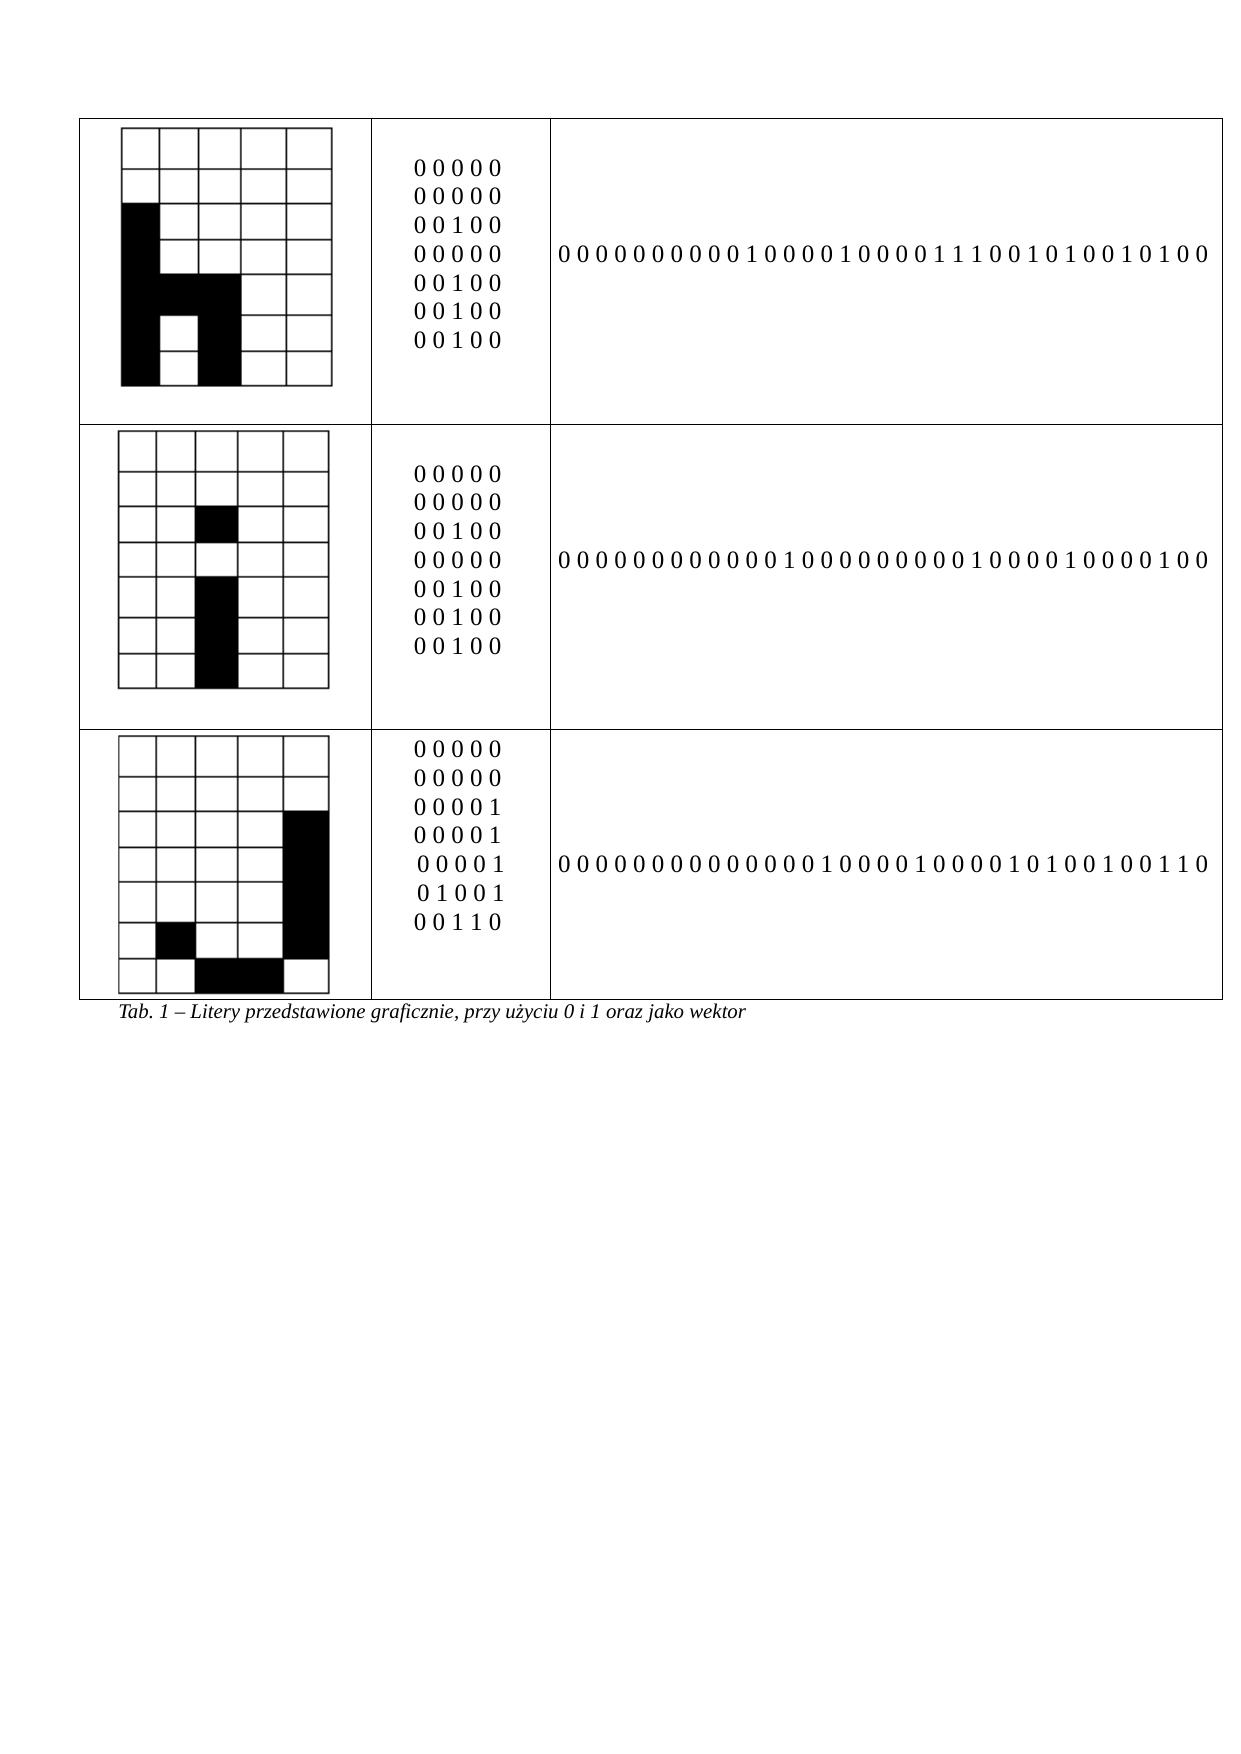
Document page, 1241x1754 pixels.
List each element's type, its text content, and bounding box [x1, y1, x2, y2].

table_cell 0 0 0 0 0 0 0 0 0 0 0 0 0 0 1 0 0 0 0 1 0 0 0 0 1 0 1 0 0 1 0 0 1 1 0 [551, 730, 1222, 999]
text Tab. 1 – Litery przedstawione graficznie, przy użyciu 0 i 1 oraz jako wektor [118, 1000, 1122, 1023]
table_cell 0 0 0 0 0 0 0 0 0 0 0 0 1 0 0 0 0 0 0 0 0 0 1 0 0 0 0 1 0 0 0 0 1 0 0 [372, 119, 550, 424]
table_cell 0 0 0 0 0 0 0 0 0 0 0 0 1 0 0 0 0 0 0 0 0 0 1 0 0 0 0 1 0 0 0 0 1 0 0 [551, 425, 1222, 728]
table_cell [80, 425, 371, 728]
table_cell [80, 730, 371, 999]
table_cell 0 0 0 0 0 0 0 0 0 0 1 0 0 0 0 1 0 0 0 0 1 1 1 0 0 1 0 1 0 0 1 0 1 0 0 [551, 119, 1222, 424]
table_cell 0 0 0 0 0 0 0 0 0 0 0 0 0 0 1 0 0 0 0 1 0 0 0 0 1 0 1 0 0 1 0 0 1 1 0 [372, 730, 550, 999]
picture [115, 430, 336, 694]
picture [115, 123, 336, 390]
table_cell 0 0 0 0 0 0 0 0 0 0 0 0 1 0 0 0 0 0 0 0 0 0 1 0 0 0 0 1 0 0 0 0 1 0 0 [372, 425, 550, 728]
table_cell [80, 119, 371, 424]
picture [118, 734, 333, 999]
